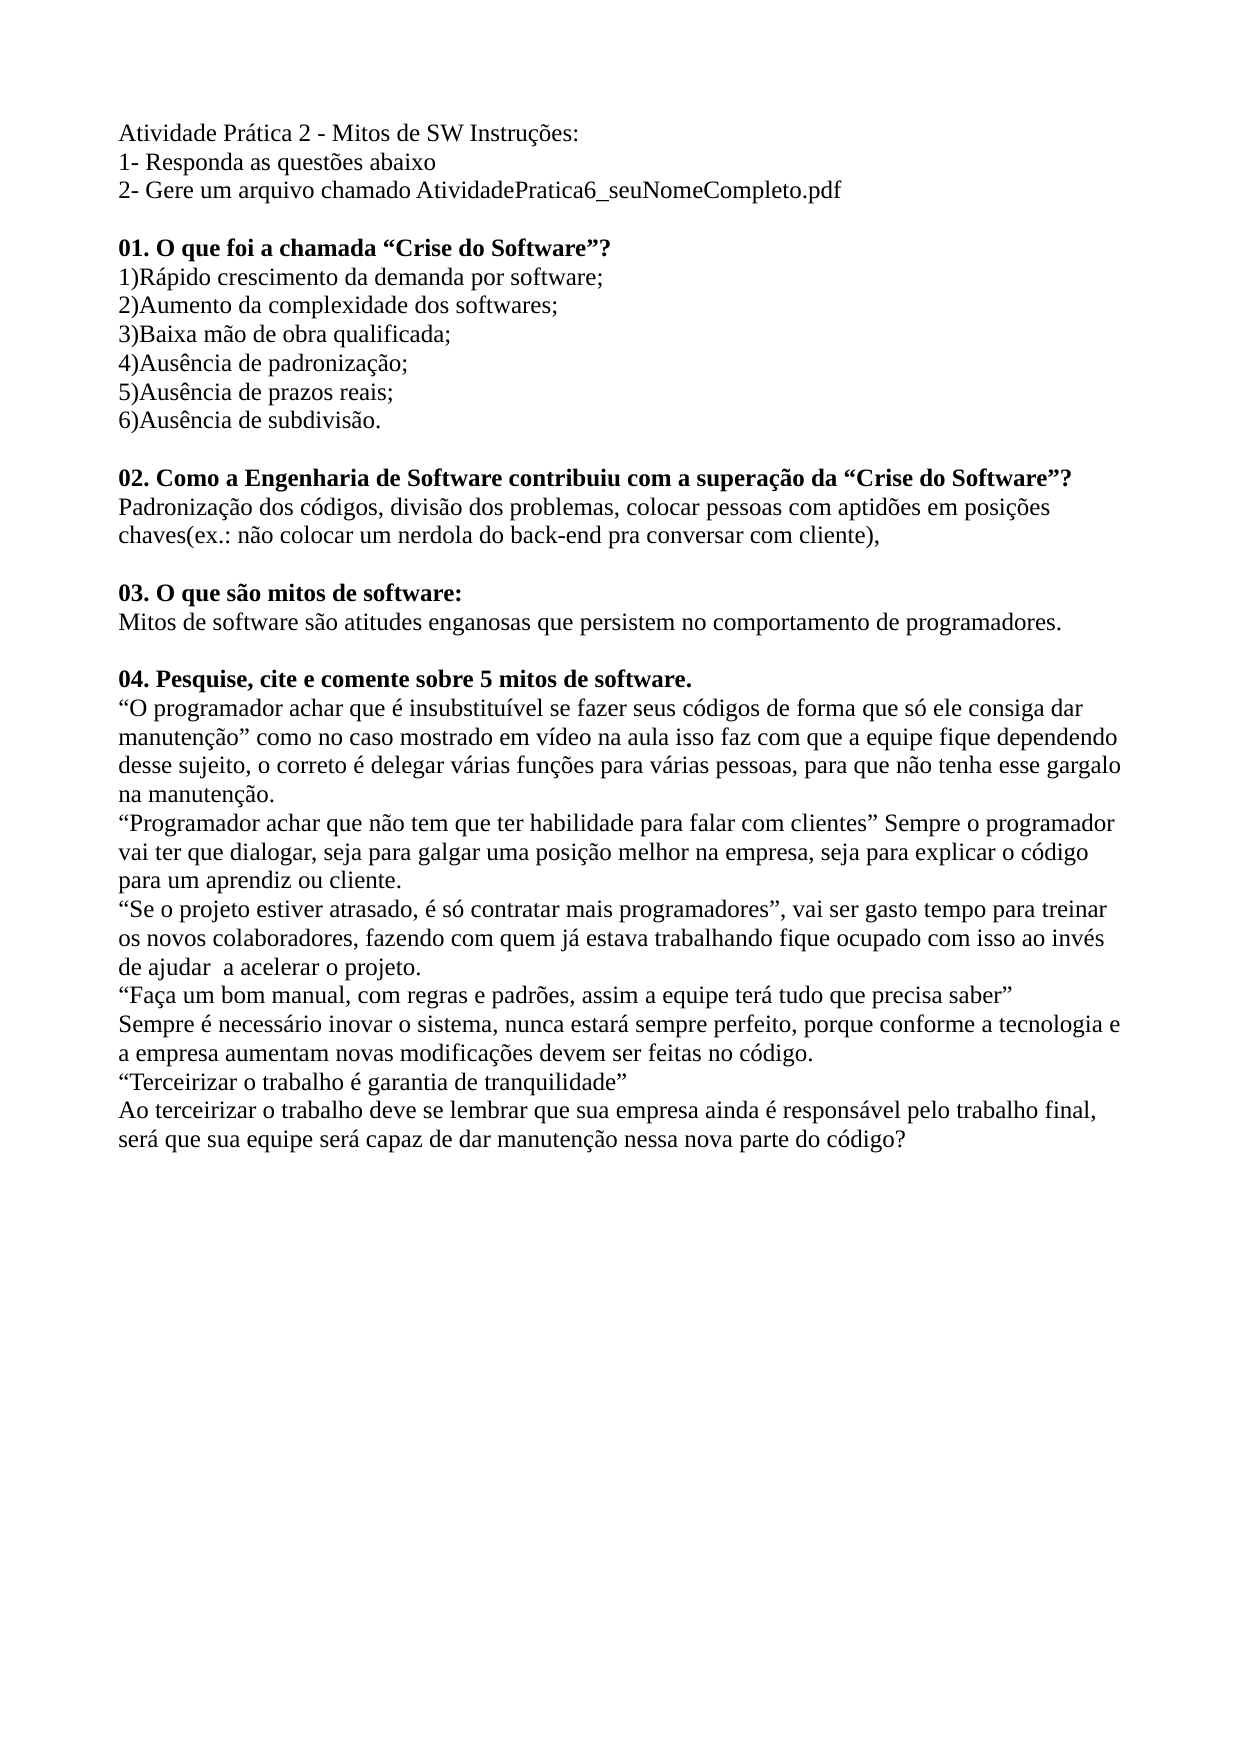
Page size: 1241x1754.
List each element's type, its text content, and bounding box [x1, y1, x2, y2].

text Padronização dos códigos, divisão dos problemas, colocar pessoas com aptidões em posições chaves(ex.: não colocar um nerdola do back-end pra conversar com cliente), [118, 492, 1122, 549]
text 6)Ausência de subdivisão. [118, 406, 1122, 434]
text “Se o projeto estiver atrasado, é só contratar mais programadores”, vai ser gasto tempo para treinar os novos colaboradores, fazendo com quem já estava trabalhando fique ocupado com isso ao invés de ajudar a acelerar o projeto. [118, 894, 1122, 981]
text 2- Gere um arquivo chamado AtividadePratica6_seuNomeCompleto.pdf [118, 176, 1122, 204]
text 2)Aumento da complexidade dos softwares; [118, 291, 1122, 319]
text 01. O que foi a chamada “Crise do Software”? [118, 233, 1122, 262]
text 3)Baixa mão de obra qualificada; [118, 319, 1122, 348]
text 5)Ausência de prazos reais; [118, 377, 1122, 406]
text “O programador achar que é insubstituível se fazer seus códigos de forma que só ele consiga dar manutenção” como no caso mostrado em vídeo na aula isso faz com que a equipe fique dependendo desse sujeito, o correto é delegar várias funções para várias pessoas, para que não tenha esse gargalo na manutenção. [118, 693, 1122, 808]
text 1- Responda as questões abaixo [118, 147, 1122, 176]
text Sempre é necessário inovar o sistema, nunca estará sempre perfeito, porque conforme a tecnologia e a empresa aumentam novas modificações devem ser feitas no código. [118, 1009, 1122, 1067]
text Atividade Prática 2 - Mitos de SW Instruções: [118, 118, 1122, 147]
text 1)Rápido crescimento da demanda por software; [118, 262, 1122, 291]
text 4)Ausência de padronização; [118, 348, 1122, 377]
text “Programador achar que não tem que ter habilidade para falar com clientes” Sempre o programador vai ter que dialogar, seja para galgar uma posição melhor na empresa, seja para explicar o código para um aprendiz ou cliente. [118, 808, 1122, 894]
text 02. Como a Engenharia de Software contribuiu com a superação da “Crise do Software”? [118, 463, 1122, 492]
text Mitos de software são atitudes enganosas que persistem no comportamento de programadores. [118, 607, 1122, 636]
text “Terceirizar o trabalho é garantia de tranquilidade” [118, 1067, 1122, 1096]
text Ao terceirizar o trabalho deve se lembrar que sua empresa ainda é responsável pelo trabalho final, será que sua equipe será capaz de dar manutenção nessa nova parte do código? [118, 1096, 1122, 1153]
text 04. Pesquise, cite e comente sobre 5 mitos de software. [118, 664, 1122, 693]
text “Faça um bom manual, com regras e padrões, assim a equipe terá tudo que precisa saber” [118, 981, 1122, 1009]
text 03. O que são mitos de software: [118, 578, 1122, 607]
